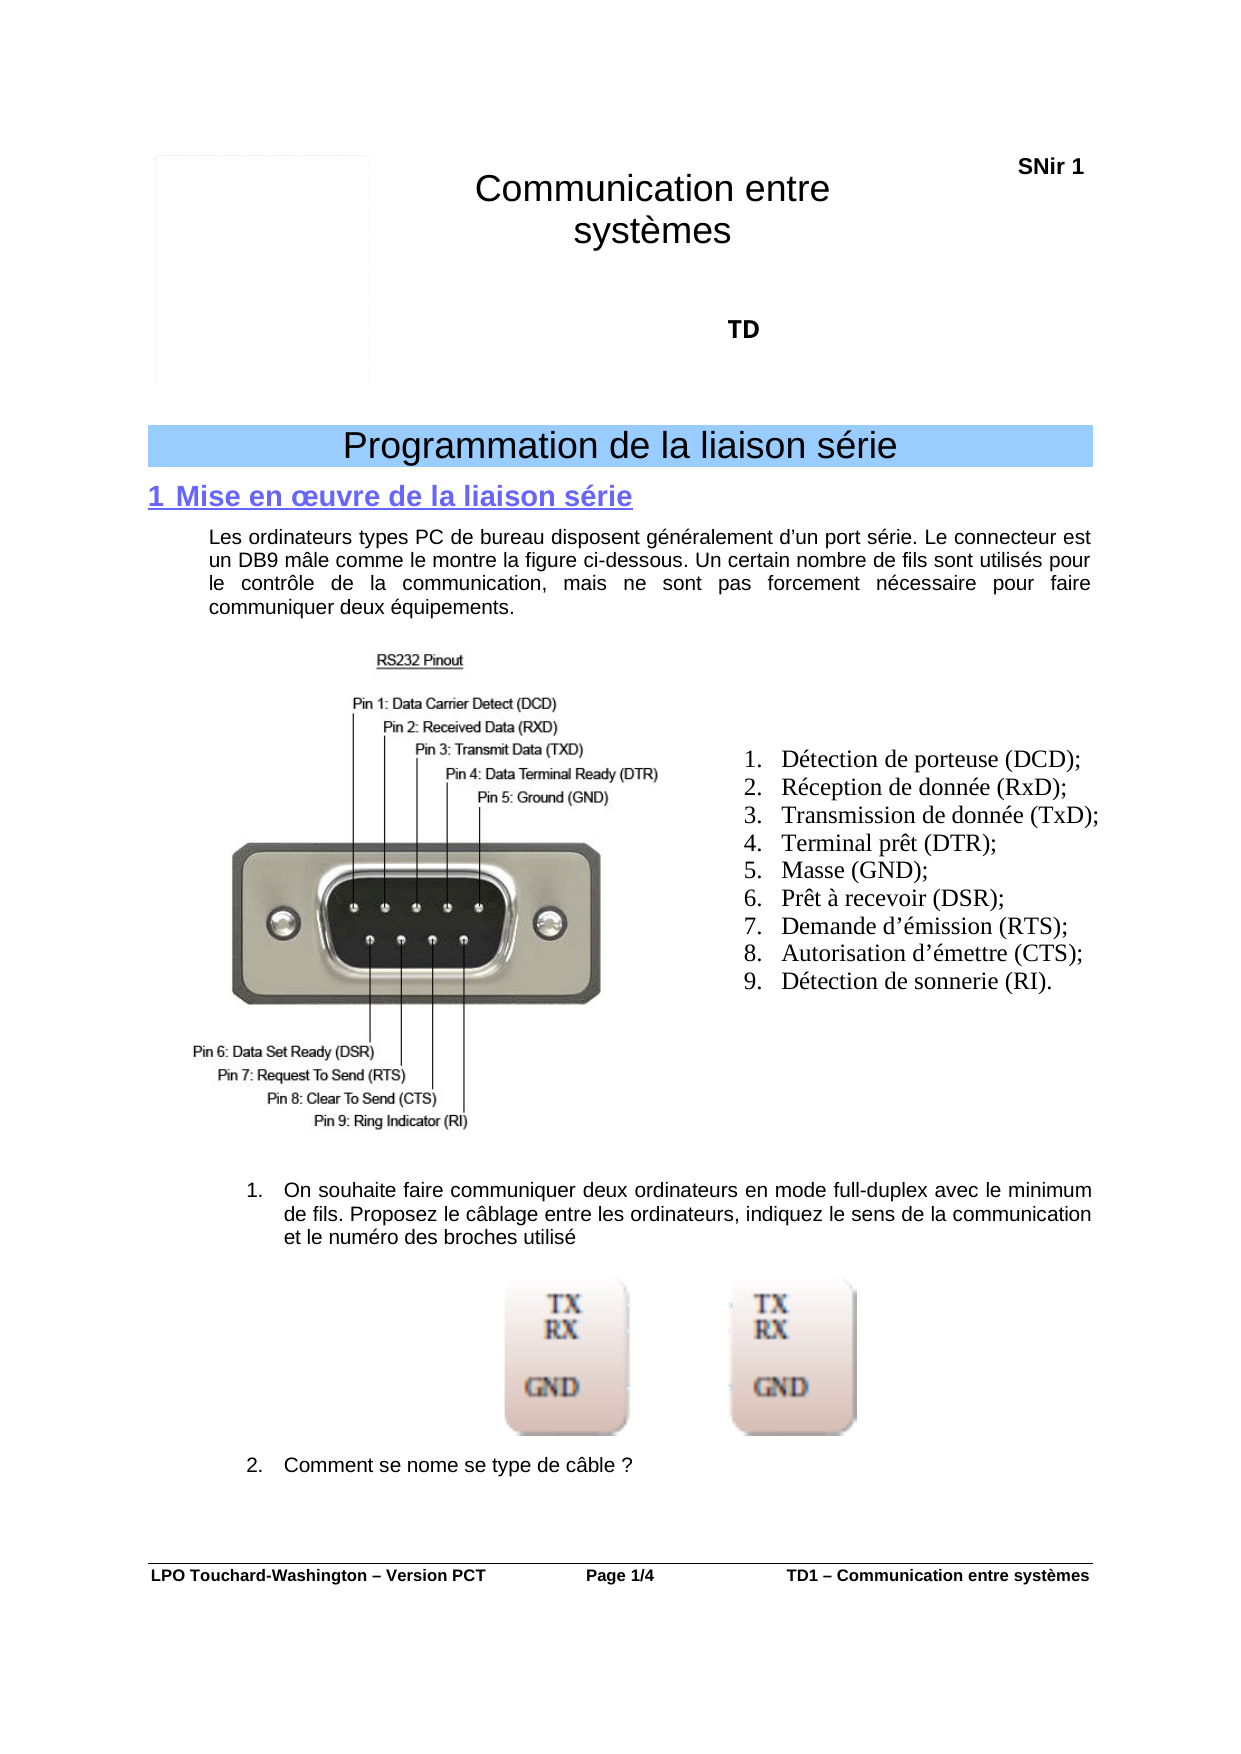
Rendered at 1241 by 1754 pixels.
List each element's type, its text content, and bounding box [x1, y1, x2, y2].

picture [184, 642, 668, 1144]
table_header Communication entre systèmes [404, 148, 901, 266]
table_header [148, 148, 404, 390]
picture [504, 1277, 857, 1436]
table_header SNir 1 [901, 148, 1090, 266]
list On souhaite faire communiquer deux ordinateurs en mode full-duplex avec le minimum de fils. Proposez le câblage entre les ordinateurs, indiquez le sens de la communication et le numéro des broches utilisé [246, 1179, 1093, 1249]
table_header Détection de porteuse (DCD); Réception de donnée (RxD); Transmission de donnée (TxD); Terminal prêt (DTR); Masse (GND); Prêt à recevoir (DSR); Demande d’émission (RTS); Autorisation d’émettre (CTS); Détection de sonnerie (RI). [688, 625, 1159, 1144]
table_cell TD [404, 266, 1090, 390]
table_header [668, 625, 688, 1144]
text Les ordinateurs types PC de bureau disposent généralement d’un port série. Le connecteur est un DB9 mâle comme le montre la figure ci-dessous. Un certain nombre de fils sont utilisés pour le contrôle de la communication, mais ne sont pas forcement nécessaire pour faire communiquer deux équipements. [208, 526, 1093, 618]
list Comment se nome se type de câble ? [246, 1255, 1093, 1477]
table_header [174, 625, 185, 1144]
subtitle Mise en œuvre de la liaison série [148, 480, 1093, 513]
subtitle Programmation de la liaison série [148, 425, 1093, 467]
